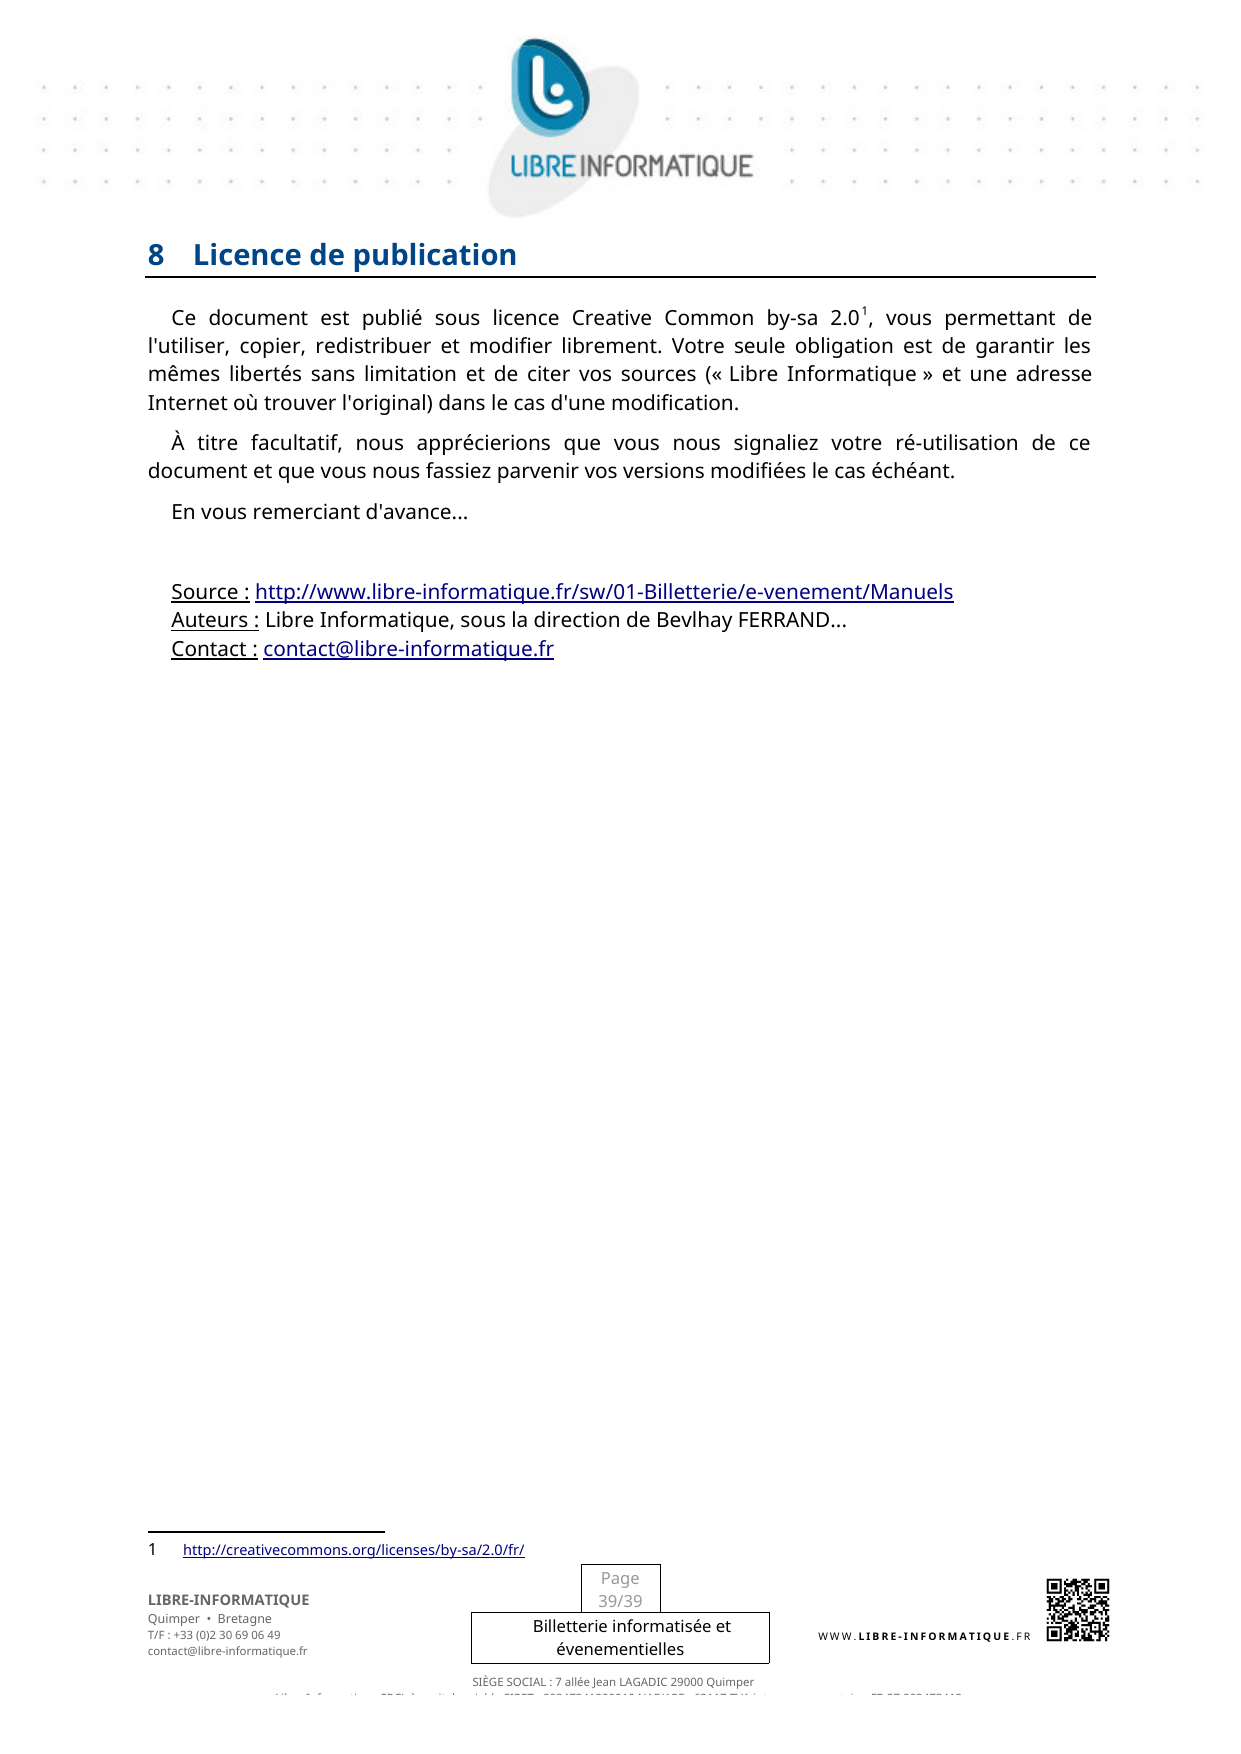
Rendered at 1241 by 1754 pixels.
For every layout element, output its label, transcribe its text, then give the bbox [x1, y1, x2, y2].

text À titre facultatif, nous apprécierions que vous nous signaliez votre ré-utilisation de ce document et que vous nous fassiez parvenir vos versions modifiées le cas échéant. [148, 428, 1093, 485]
text Source : http://www.libre-informatique.fr/sw/01-Billetterie/e-venement/Manuels [148, 577, 1093, 606]
text Contact : contact@libre-informatique.fr [148, 634, 1093, 662]
text http://creativecommons.org/licenses/by-sa/2.0/fr/ [148, 1538, 1093, 1561]
text En vous remerciant d'avance... [148, 497, 1093, 525]
text Ce document est publié sous licence Creative Common by-sa 2.0, vous permettant de l'utiliser, copier, redistribuer et modifier librement. Votre seule obligation est de garantir les mêmes libertés sans limitation et de citer vos sources (« Libre Informatique » et une adresse Internet où trouver l'original) dans le cas d'une modification. [148, 303, 1093, 416]
picture [1036, 1568, 1120, 1652]
picture [27, 35, 1213, 220]
text Auteurs : Libre Informatique, sous la direction de Bevlhay FERRAND... [148, 606, 1093, 634]
subtitle Licence de publication [145, 231, 1096, 276]
